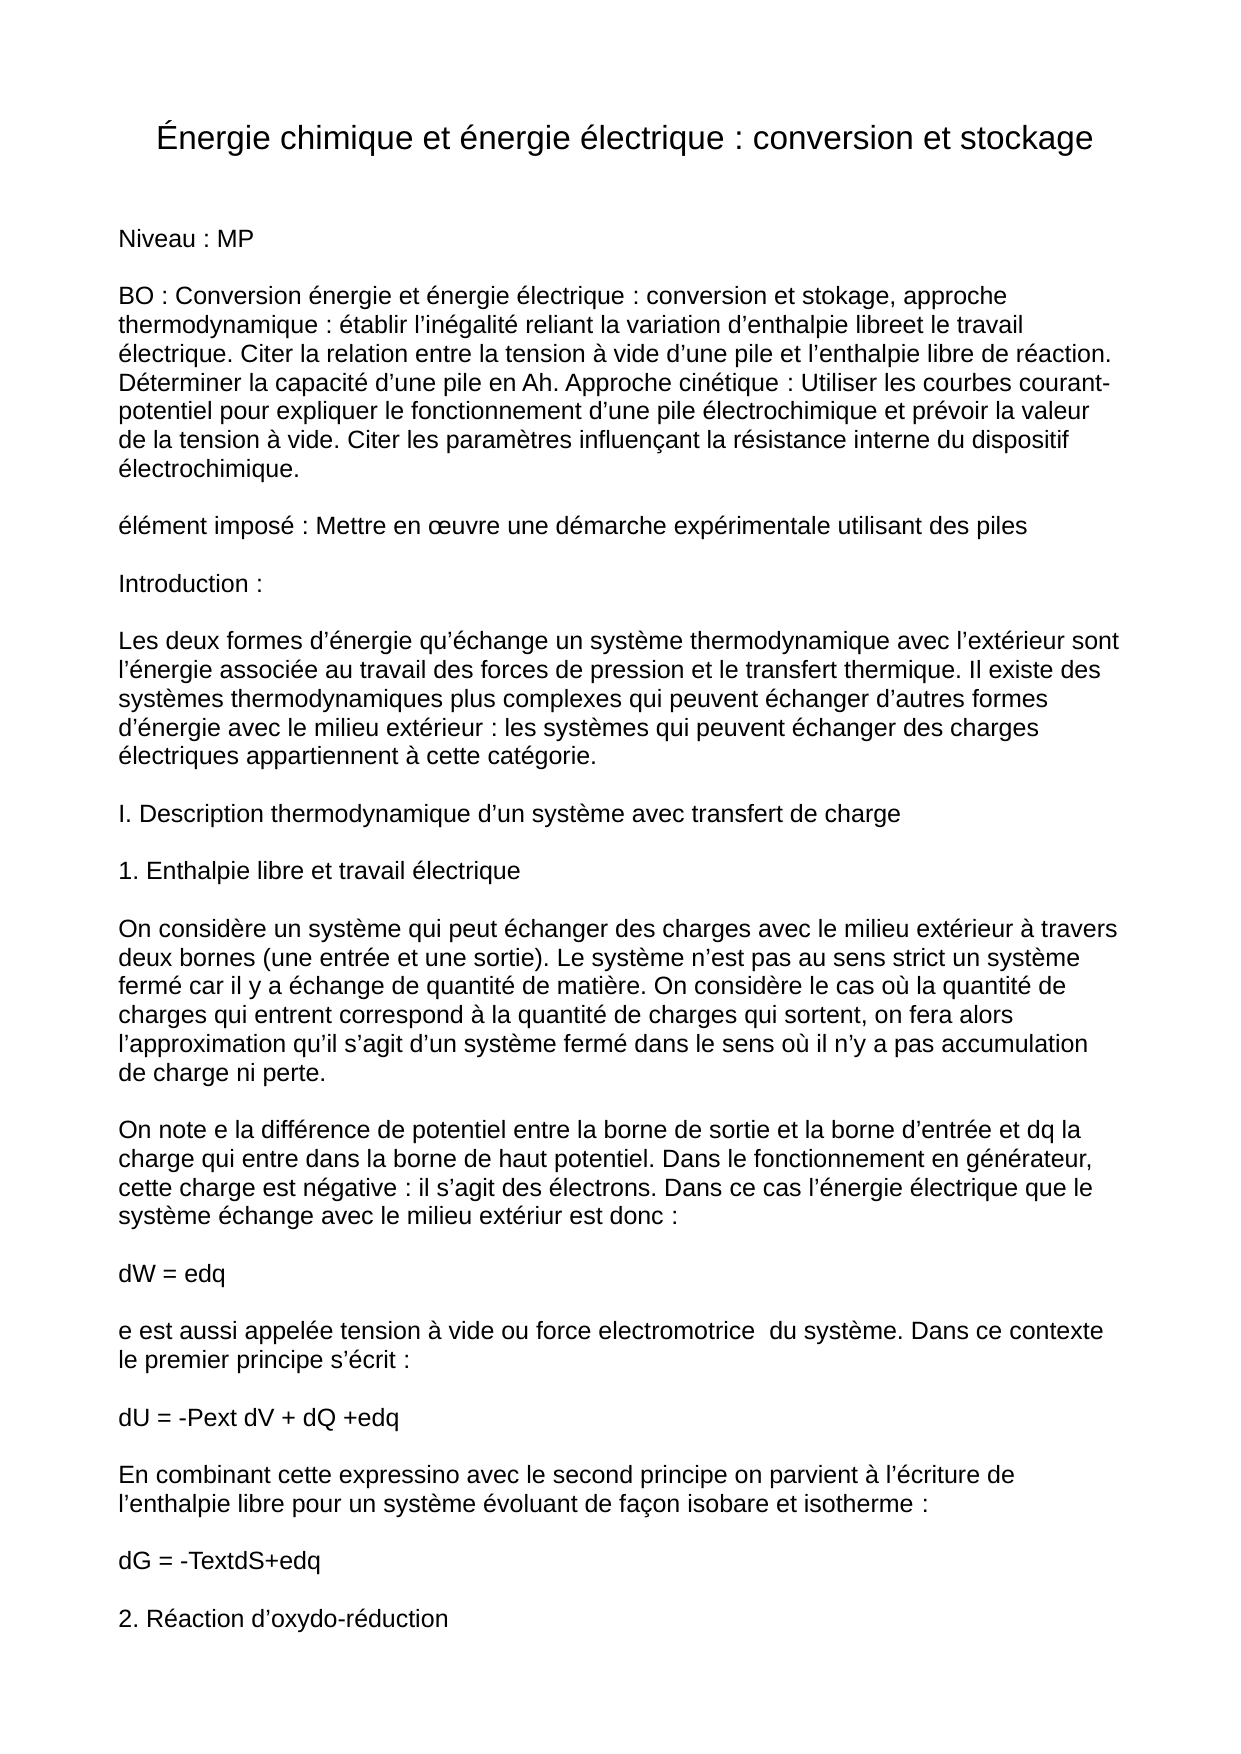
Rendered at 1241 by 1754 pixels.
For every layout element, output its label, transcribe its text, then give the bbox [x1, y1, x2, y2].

text BO : Conversion énergie et énergie électrique : conversion et stokage, approche thermodynamique : établir l’inégalité reliant la variation d’enthalpie libreet le travail électrique. Citer la relation entre la tension à vide d’une pile et l’enthalpie libre de réaction. Déterminer la capacité d’une pile en Ah. Approche cinétique : Utiliser les courbes courant-potentiel pour expliquer le fonctionnement d’une pile électrochimique et prévoir la valeur de la tension à vide. Citer les paramètres influençant la résistance interne du dispositif électrochimique. [118, 281, 1122, 482]
text On note e la différence de potentiel entre la borne de sortie et la borne d’entrée et dq la charge qui entre dans la borne de haut potentiel. Dans le fonctionnement en générateur, cette charge est négative : il s’agit des électrons. Dans ce cas l’énergie électrique que le système échange avec le milieu extériur est donc : [118, 1115, 1122, 1230]
text Introduction : [118, 569, 1122, 597]
text dW = edq [118, 1259, 1122, 1287]
text Niveau : MP [118, 224, 1122, 252]
text Les deux formes d’énergie qu’échange un système thermodynamique avec l’extérieur sont l’énergie associée au travail des forces de pression et le transfert thermique. Il existe des systèmes thermodynamiques plus complexes qui peuvent échanger d’autres formes d’énergie avec le milieu extérieur : les systèmes qui peuvent échanger des charges électriques appartiennent à cette catégorie. [118, 626, 1122, 770]
text e est aussi appelée tension à vide ou force electromotrice du système. Dans ce contexte le premier principe s’écrit : [118, 1316, 1122, 1374]
text 2. Réaction d’oxydo-réduction [118, 1604, 1122, 1632]
text I. Description thermodynamique d’un système avec transfert de charge [118, 799, 1122, 827]
text On considère un système qui peut échanger des charges avec le milieu extérieur à travers deux bornes (une entrée et une sortie). Le système n’est pas au sens strict un système fermé car il y a échange de quantité de matière. On considère le cas où la quantité de charges qui entrent correspond à la quantité de charges qui sortent, on fera alors l’approximation qu’il s’agit d’un système fermé dans le sens où il n’y a pas accumulation de charge ni perte. [118, 914, 1122, 1086]
text élément imposé : Mettre en œuvre une démarche expérimentale utilisant des piles [118, 511, 1122, 540]
text dG = -TextdS+edq [118, 1546, 1122, 1575]
text En combinant cette expressino avec le second principe on parvient à l’écriture de l’enthalpie libre pour un système évoluant de façon isobare et isotherme : [118, 1460, 1122, 1517]
text 1. Enthalpie libre et travail électrique [118, 856, 1122, 885]
text dU = -Pext dV + dQ +edq [118, 1402, 1122, 1431]
text Énergie chimique et énergie électrique : conversion et stockage [118, 118, 1122, 157]
